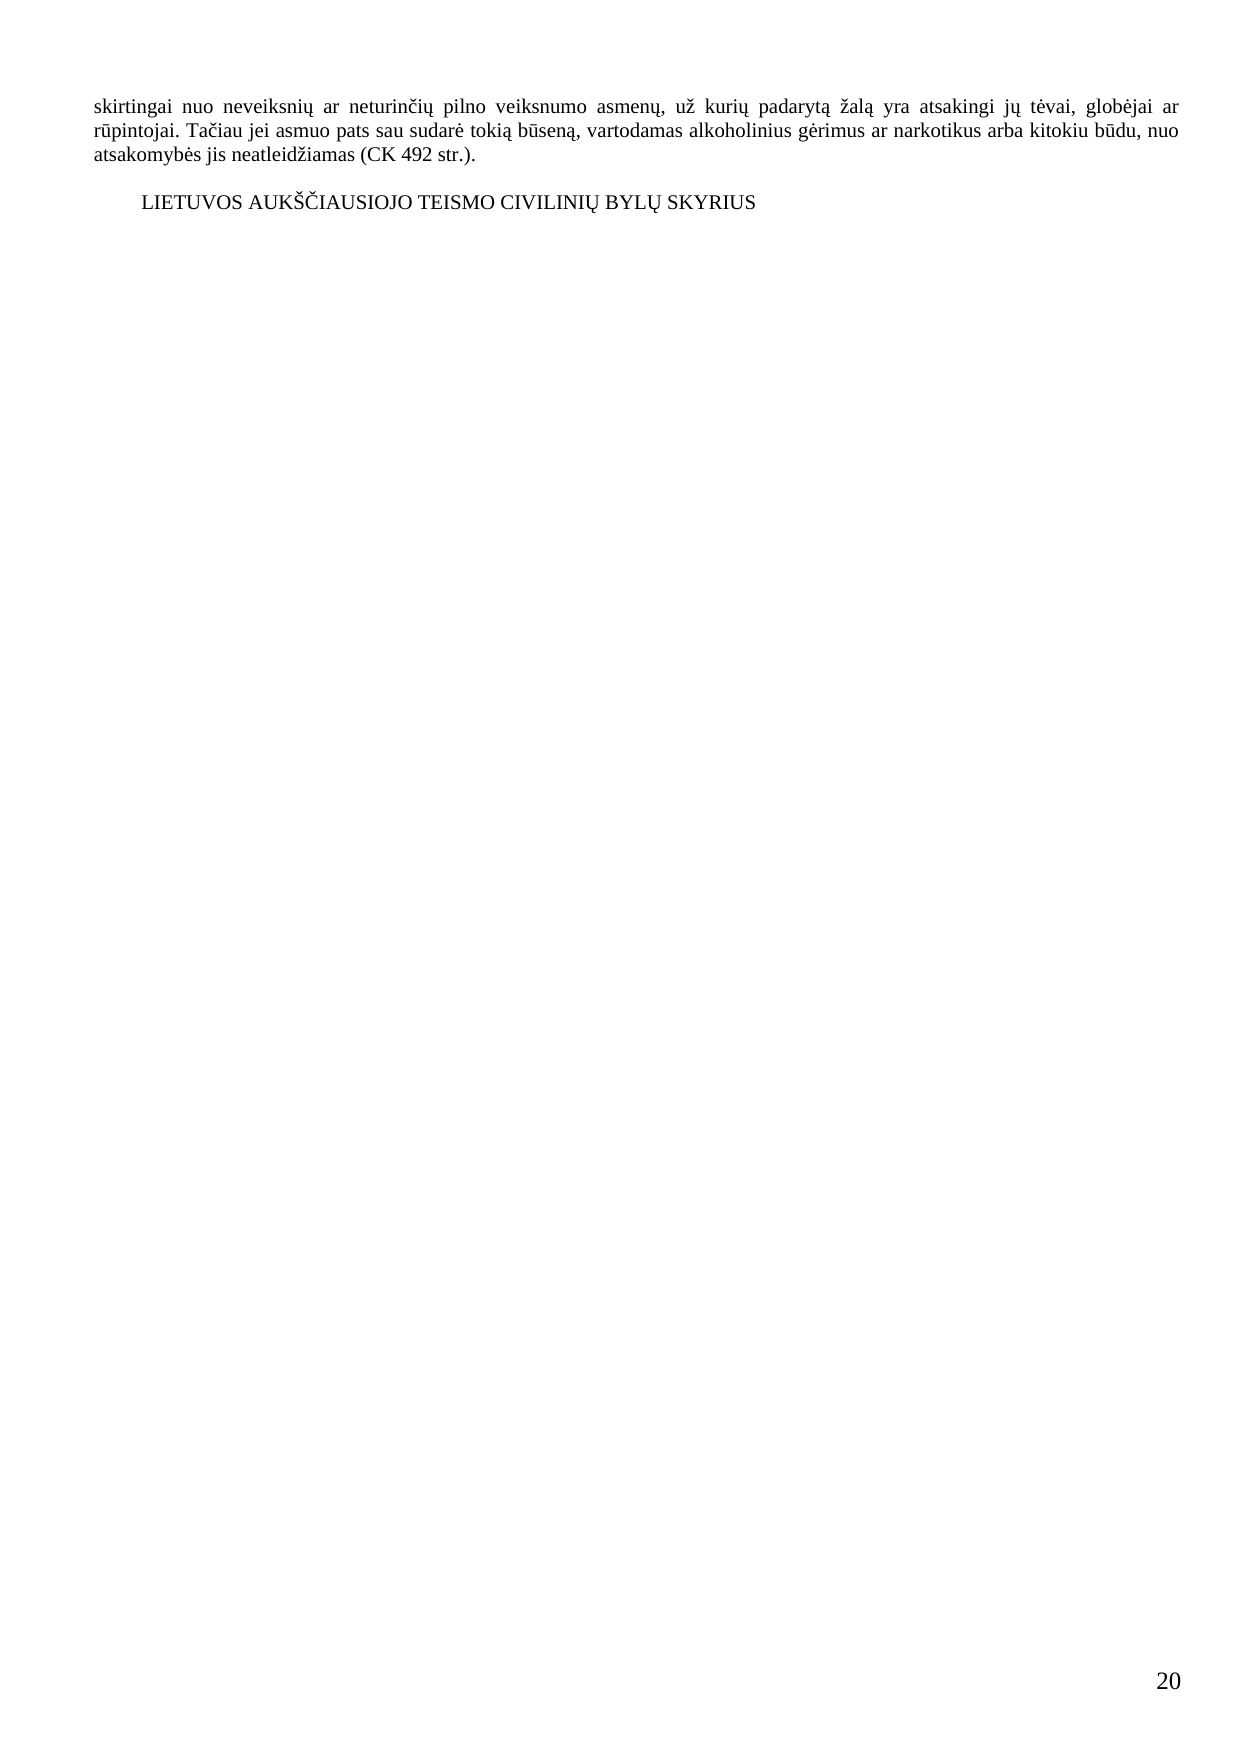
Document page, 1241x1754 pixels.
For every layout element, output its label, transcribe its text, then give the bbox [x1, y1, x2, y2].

text Lietuvos Aukščiausiojo Teismo Civilinių bylų skyrius [94, 190, 1181, 214]
text skirtingai nuo neveiksnių ar neturinčių pilno veiksnumo asmenų, už kurių padarytą žalą yra atsakingi jų tėvai, globėjai ar rūpintojai. Tačiau jei asmuo pats sau sudarė tokią būseną, vartodamas alkoholinius gėrimus ar narkotikus arba kitokiu būdu, nuo atsakomybės jis neatleidžiamas (CK 492 str.). [94, 94, 1181, 166]
